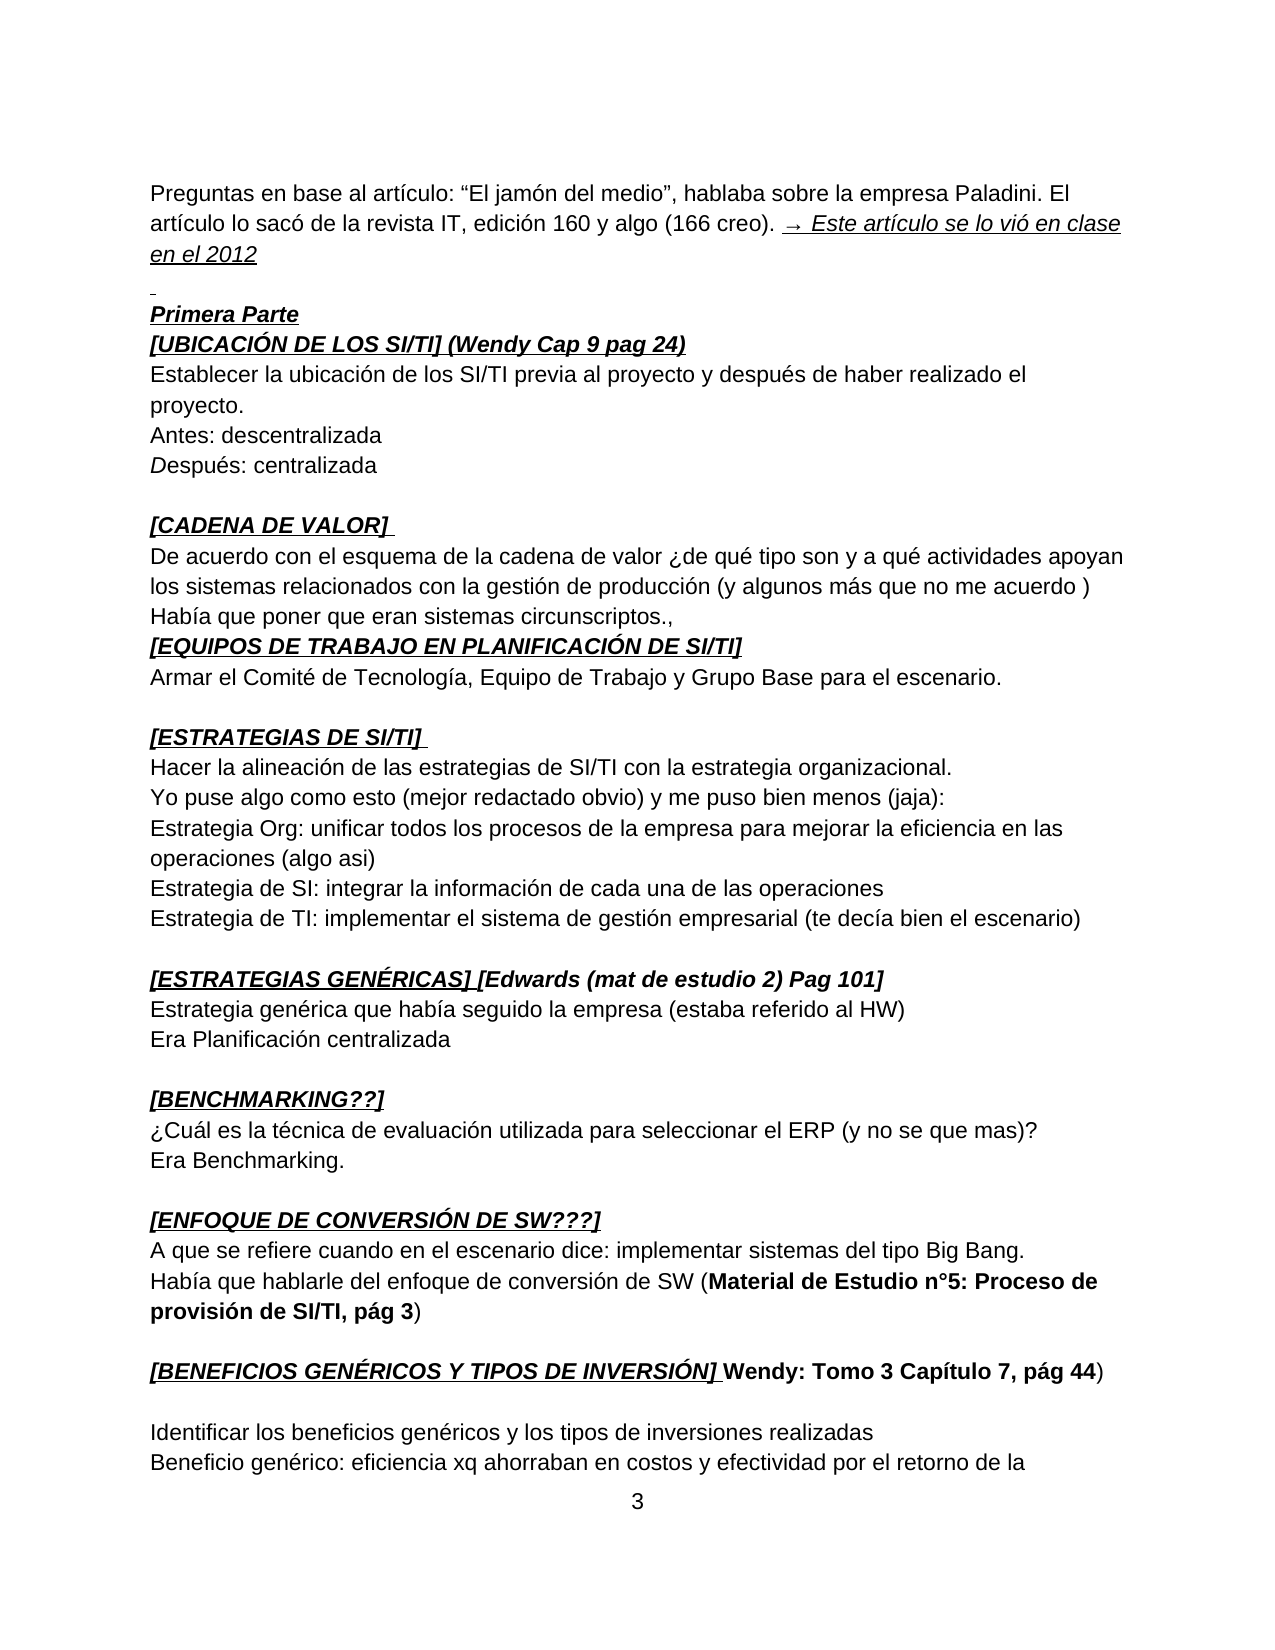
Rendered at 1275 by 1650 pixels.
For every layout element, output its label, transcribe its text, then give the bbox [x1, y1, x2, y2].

text [ESTRATEGIAS GENÉRICAS] [Edwards (mat de estudio 2) Pag 101] Estrategia genérica que había seguido la empresa (estaba referido al HW) Era Planificación centralizada [150, 966, 1125, 1083]
text [ESTRATEGIAS DE SI/TI] Hacer la alineación de las estrategias de SI/TI con la estrategia organizacional. Yo puse algo como esto (mejor redactado obvio) y me puso bien menos (jaja): Estrategia Org: unificar todos los procesos de la empresa para mejorar la eficiencia en las operaciones (algo asi) Estrategia de SI: integrar la información de cada una de las operaciones Estrategia de TI: implementar el sistema de gestión empresarial (te decía bien el escenario) [150, 724, 1125, 962]
text [EQUIPOS DE TRABAJO EN PLANIFICACIÓN DE SI/TI] Armar el Comité de Tecnología, Equipo de Trabajo y Grupo Base para el escenario. [150, 633, 1125, 720]
text [UBICACIÓN DE LOS SI/TI] (Wendy Cap 9 pag 24) Establecer la ubicación de los SI/TI previa al proyecto y después de haber realizado el proyecto. Antes: descentralizada Después: centralizada [150, 331, 1125, 509]
text A que se refiere cuando en el escenario dice: implementar sistemas del tipo Big Bang. Había que hablarle del enfoque de conversión de SW (Material de Estudio n°5: Proceso de provisión de SI/TI, pág 3) [150, 1237, 1125, 1354]
text [BENEFICIOS GENÉRICOS Y TIPOS DE INVERSIÓN] Wendy: Tomo 3 Capítulo 7, pág 44) Identificar los beneficios genéricos y los tipos de inversiones realizadas Beneficio genérico: eficiencia xq ahorraban en costos y efectividad por el retorno de la [150, 1358, 1125, 1475]
text [CADENA DE VALOR] De acuerdo con el esquema de la cadena de valor ¿de qué tipo son y a qué actividades apoyan los sistemas relacionados con la gestión de producción (y algunos más que no me acuerdo ) Había que poner que eran sistemas circunscriptos., [150, 512, 1125, 629]
text Preguntas en base al artículo: “El jamón del medio”, hablaba sobre la empresa Paladini. El artículo lo sacó de la revista IT, edición 160 y algo (166 creo). → Este artículo se lo vió en clase en el 2012 Primera Parte [150, 180, 1125, 327]
text [BENCHMARKING??] ¿Cuál es la técnica de evaluación utilizada para seleccionar el ERP (y no se que mas)? Era Benchmarking. [ENFOQUE DE CONVERSIÓN DE SW???] [150, 1086, 1125, 1234]
